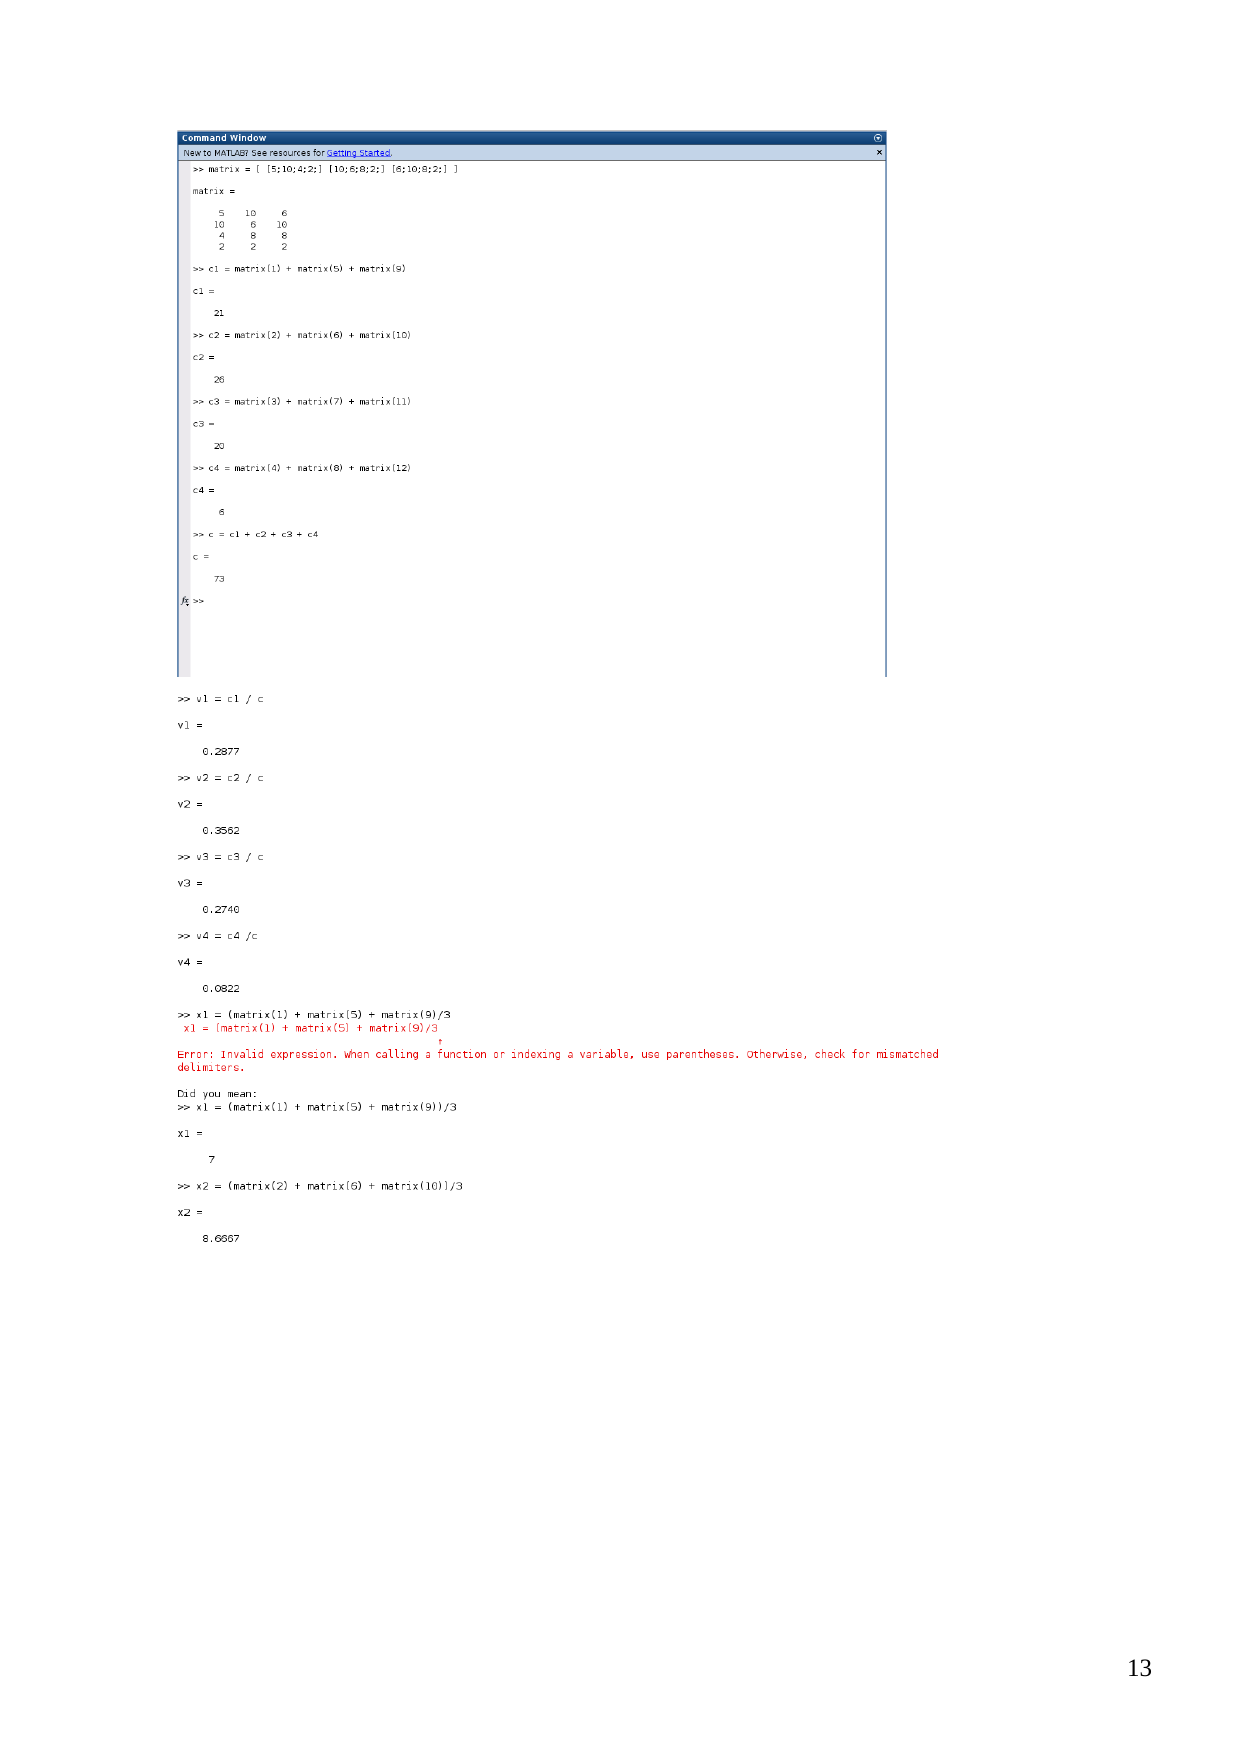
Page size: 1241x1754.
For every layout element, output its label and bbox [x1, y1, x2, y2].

picture [177, 691, 986, 1251]
picture [177, 130, 887, 677]
